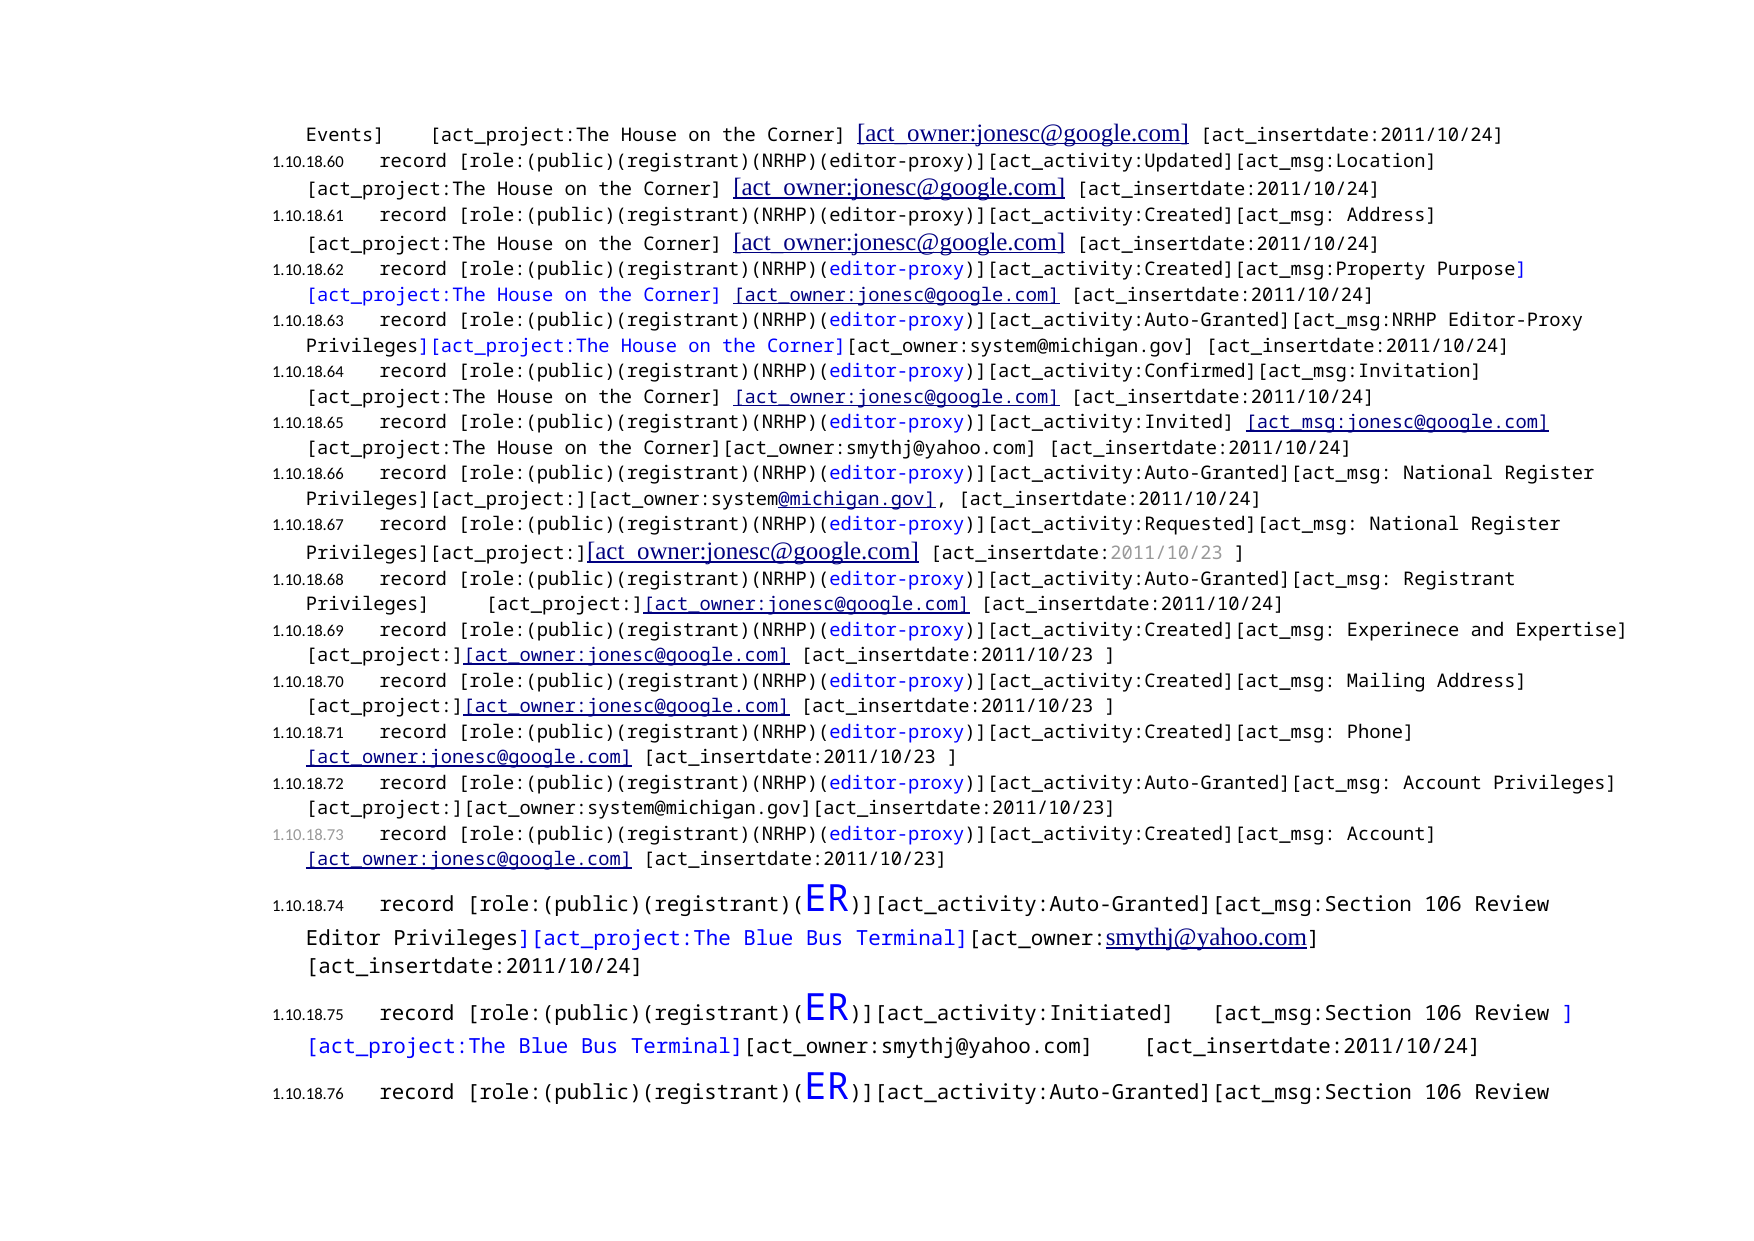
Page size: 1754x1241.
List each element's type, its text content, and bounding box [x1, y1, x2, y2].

list record [role:(public)(registrant)(NRHP)(editor-proxy)][act_activity:Created][act_msg: Mailing Address][act_project:][act_owner:jonesc@google.com] [act_insertdate:2011/10/23 ] [268, 667, 1636, 718]
list record [role:(public)(registrant)(NRHP)(editor-proxy)][act_activity:Auto-Granted][act_msg: Account Privileges] [act_project:][act_owner:system@michigan.gov][act_insertdate:2011/10/23] [268, 769, 1636, 820]
list record [role:(public)(registrant)(ER)][act_activity:Initiated] [act_msg:Section 106 Review ] [act_project:The Blue Bus Terminal][act_owner:smythj@yahoo.com] [act_insertdate:2011/10/24] [268, 980, 1636, 1059]
list record [role:(public)(registrant)(NRHP)(editor-proxy)][act_activity:Created][act_msg: Experinece and Expertise] [act_project:][act_owner:jonesc@google.com] [act_insertdate:2011/10/23 ] [268, 616, 1636, 667]
list record [role:(public)(registrant)(NRHP)(editor-proxy)][act_activity:Updated][act_msg:Location] [act_project:The House on the Corner] [act_owner:jonesc@google.com] [act_insertdate:2011/10/24] [268, 147, 1636, 201]
list record [role:(public)(registrant)(NRHP)(editor-proxy)][act_activity:Auto-Granted][act_msg: National Register Privileges][act_project:][act_owner:system@michigan.gov], [act_insertdate:2011/10/24] [268, 459, 1636, 511]
list record [role:(public)(registrant)(NRHP)(editor-proxy)][act_activity:Created][act_msg: Phone][act_owner:jonesc@google.com] [act_insertdate:2011/10/23 ] [268, 718, 1636, 769]
list record [role:(public)(registrant)(NRHP)(editor-proxy)][act_activity:Requested][act_msg: National Register Privileges][act_project:][act_owner:jonesc@google.com] [act_insertdate:2011/10/23 ] [268, 511, 1636, 565]
list record [role:(public)(registrant)(NRHP)(editor-proxy)][act_activity:Created][act_msg:Property Purpose] [act_project:The House on the Corner] [act_owner:jonesc@google.com] [act_insertdate:2011/10/24] [268, 255, 1636, 306]
list record [role:(public)(registrant)(NRHP)(editor-proxy)][act_activity:Confirmed][act_msg:Invitation] [act_project:The House on the Corner] [act_owner:jonesc@google.com] [act_insertdate:2011/10/24] [268, 357, 1636, 408]
list record [role:(public)(registrant)(ER)][act_activity:Auto-Granted][act_msg:Section 106 Review Privileges] [act_project:] [act_owner:system@michigan.gov][act_insertdate:2011/10/24] [268, 1059, 1636, 1111]
list record [role:(public)(registrant)(NRHP)(editor-proxy)][act_activity:Auto-Granted][act_msg: Registrant Privileges] [act_project:][act_owner:jonesc@google.com] [act_insertdate:2011/10/24] [268, 565, 1636, 616]
list record [role:(public)(registrant)(NRHP)(editor-proxy)][act_activity:Created][act_msg: Account][act_owner:jonesc@google.com] [act_insertdate:2011/10/23] [268, 820, 1636, 871]
list record [role:(public)(registrant)(NRHP)(editor-proxy)][act_activity:Invited] [act_msg:jonesc@google.com] [act_project:The House on the Corner][act_owner:smythj@yahoo.com] [act_insertdate:2011/10/24] [268, 408, 1636, 459]
list record [role:(public)(registrant)(ER)][act_activity:Auto-Granted][act_msg:Section 106 Review Editor Privileges][act_project:The Blue Bus Terminal][act_owner:smythj@yahoo.com] [act_insertdate:2011/10/24] [268, 871, 1636, 980]
list record [role:(public)(registrant)(NRHP)(editor-proxy)][act_activity:Created][act_msg: Address] [act_project:The House on the Corner] [act_owner:jonesc@google.com] [act_insertdate:2011/10/24] [268, 201, 1636, 255]
list record [role:(public)(registrant)(NRHP)(editor-proxy)][act_activity:Created][act_msg:Historically Significant Events] [act_project:The House on the Corner] [act_owner:jonesc@google.com] [act_insertdate:2011/10/24] [268, 118, 1636, 147]
list record [role:(public)(registrant)(NRHP)(editor-proxy)][act_activity:Auto-Granted][act_msg:NRHP Editor-Proxy Privileges][act_project:The House on the Corner][act_owner:system@michigan.gov] [act_insertdate:2011/10/24] [268, 306, 1636, 357]
